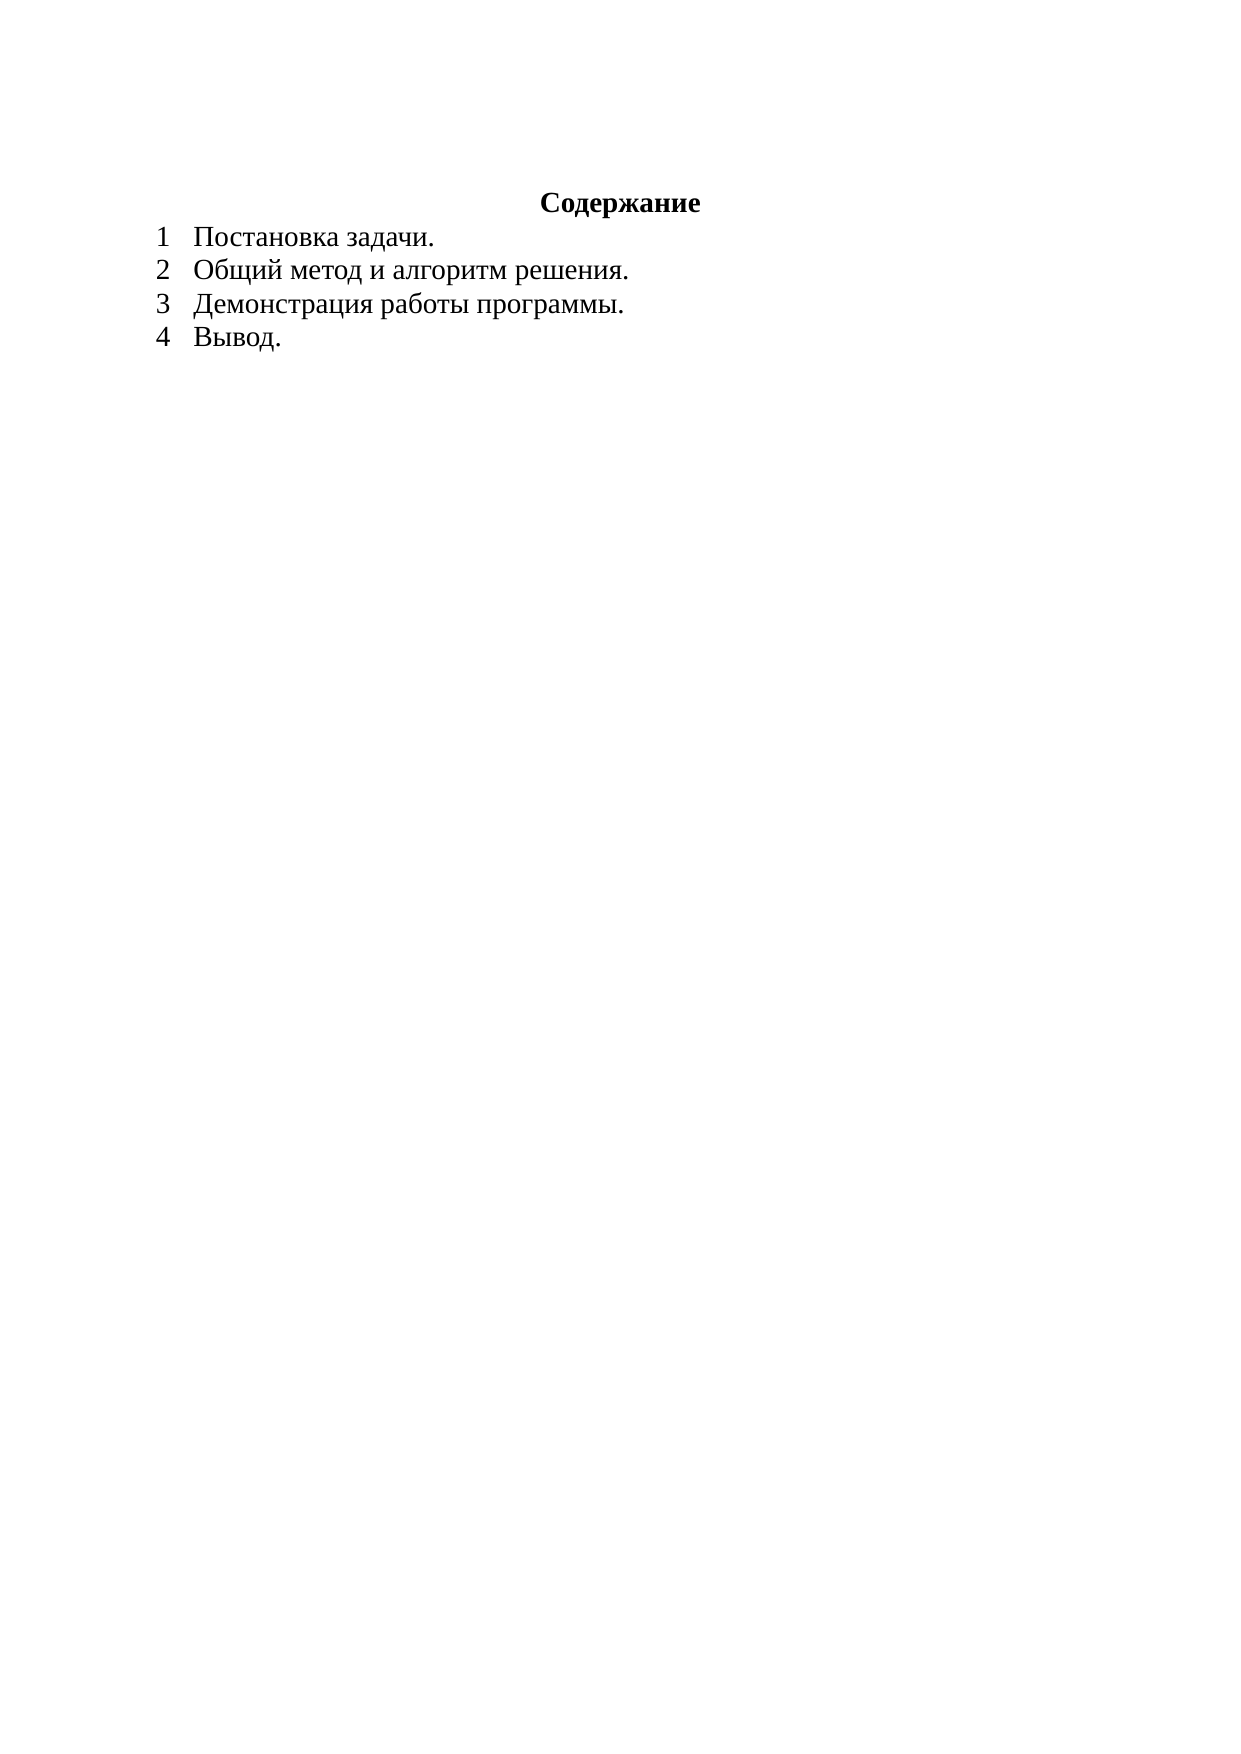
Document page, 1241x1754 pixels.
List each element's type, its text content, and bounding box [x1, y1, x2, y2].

list Демонстрация работы программы. [156, 286, 1122, 319]
list Общий метод и алгоритм решения. [156, 252, 1122, 286]
list Постановка задачи. [156, 219, 1122, 252]
text Содержание [118, 185, 1122, 219]
list Вывод. [156, 319, 1122, 353]
